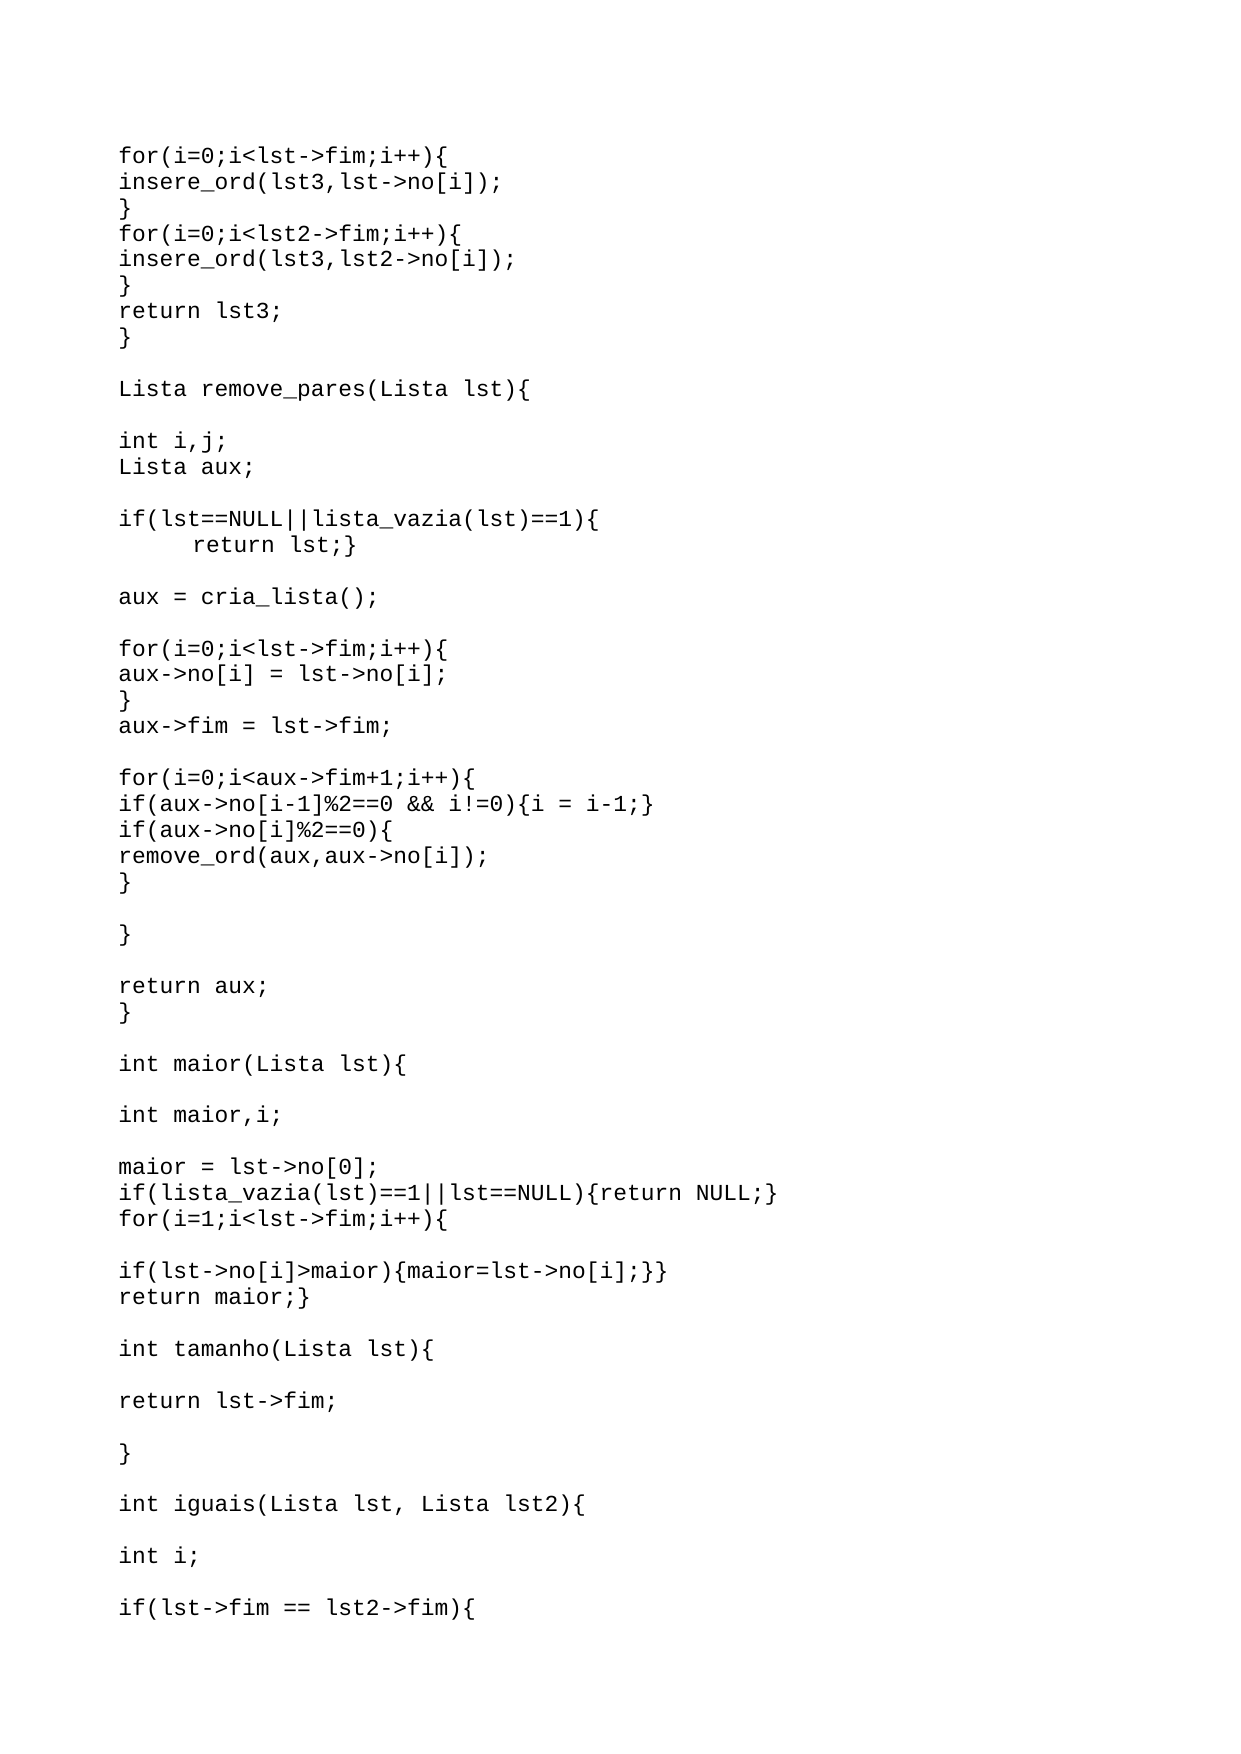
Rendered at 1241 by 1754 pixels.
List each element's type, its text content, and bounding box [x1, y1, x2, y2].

text Lista aux; [118, 455, 1122, 481]
text return lst;} [118, 533, 1122, 559]
text } [118, 870, 1122, 896]
text aux->fim = lst->fim; [118, 715, 1122, 741]
text int i,j; [118, 429, 1122, 455]
text int iguais(Lista lst, Lista lst2){ [118, 1493, 1122, 1519]
text } [118, 1000, 1122, 1026]
text if(lst==NULL||lista_vazia(lst)==1){ [118, 507, 1122, 533]
text for(i=1;i<lst->fim;i++){ [118, 1207, 1122, 1233]
text return aux; [118, 974, 1122, 1000]
text for(i=0;i<lst->fim;i++){ [118, 144, 1122, 170]
text if(aux->no[i]%2==0){ [118, 818, 1122, 844]
text if(lst->fim == lst2->fim){ [118, 1597, 1122, 1622]
text maior = lst->no[0]; [118, 1156, 1122, 1182]
text if(lst->no[i]>maior){maior=lst->no[i];}} [118, 1259, 1122, 1285]
text return maior;} [118, 1285, 1122, 1311]
text insere_ord(lst3,lst->no[i]); [118, 170, 1122, 196]
text } [118, 274, 1122, 300]
text } [118, 1441, 1122, 1467]
text int i; [118, 1545, 1122, 1571]
text for(i=0;i<lst->fim;i++){ [118, 637, 1122, 663]
text } [118, 689, 1122, 715]
text aux = cria_lista(); [118, 585, 1122, 611]
text } [118, 196, 1122, 222]
text if(aux->no[i-1]%2==0 && i!=0){i = i-1;} [118, 792, 1122, 818]
text if(lista_vazia(lst)==1||lst==NULL){return NULL;} [118, 1182, 1122, 1207]
text Lista remove_pares(Lista lst){ [118, 377, 1122, 403]
text int tamanho(Lista lst){ [118, 1337, 1122, 1363]
text insere_ord(lst3,lst2->no[i]); [118, 248, 1122, 274]
text int maior(Lista lst){ [118, 1052, 1122, 1078]
text for(i=0;i<aux->fim+1;i++){ [118, 767, 1122, 792]
text remove_ord(aux,aux->no[i]); [118, 844, 1122, 870]
text } [118, 326, 1122, 352]
text for(i=0;i<lst2->fim;i++){ [118, 222, 1122, 248]
text return lst->fim; [118, 1389, 1122, 1415]
text int maior,i; [118, 1104, 1122, 1130]
text } [118, 922, 1122, 948]
text return lst3; [118, 300, 1122, 326]
text aux->no[i] = lst->no[i]; [118, 663, 1122, 689]
